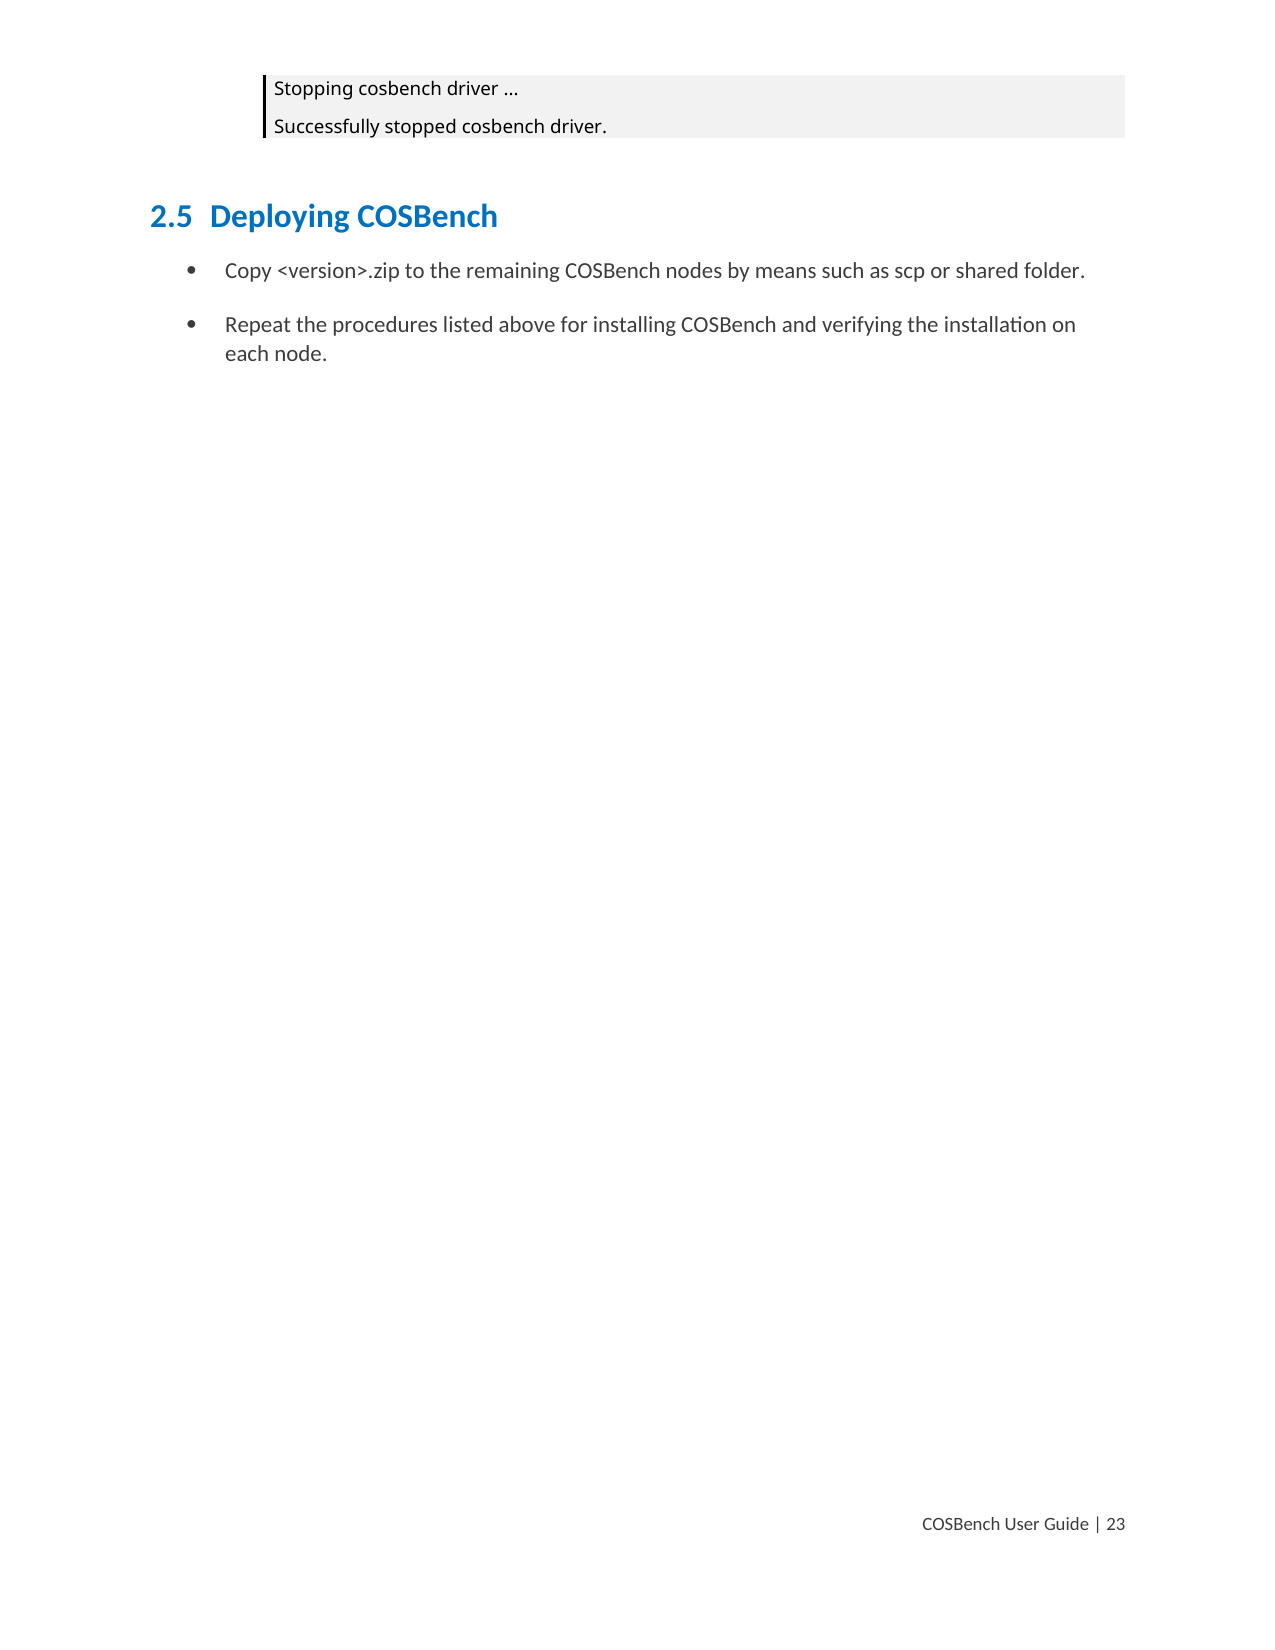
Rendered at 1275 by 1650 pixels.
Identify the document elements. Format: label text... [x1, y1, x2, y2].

list Copy <version>.zip to the remaining COSBench nodes by means such as scp or shared folder. [187, 256, 1125, 284]
text Stopping cosbench driver ... [266, 75, 1125, 101]
subtitle Deploying COSBench [150, 195, 1125, 236]
text Successfully stopped cosbench driver. [266, 113, 1125, 138]
list Repeat the procedures listed above for installing COSBench and verifying the installation on each node. [187, 310, 1125, 367]
